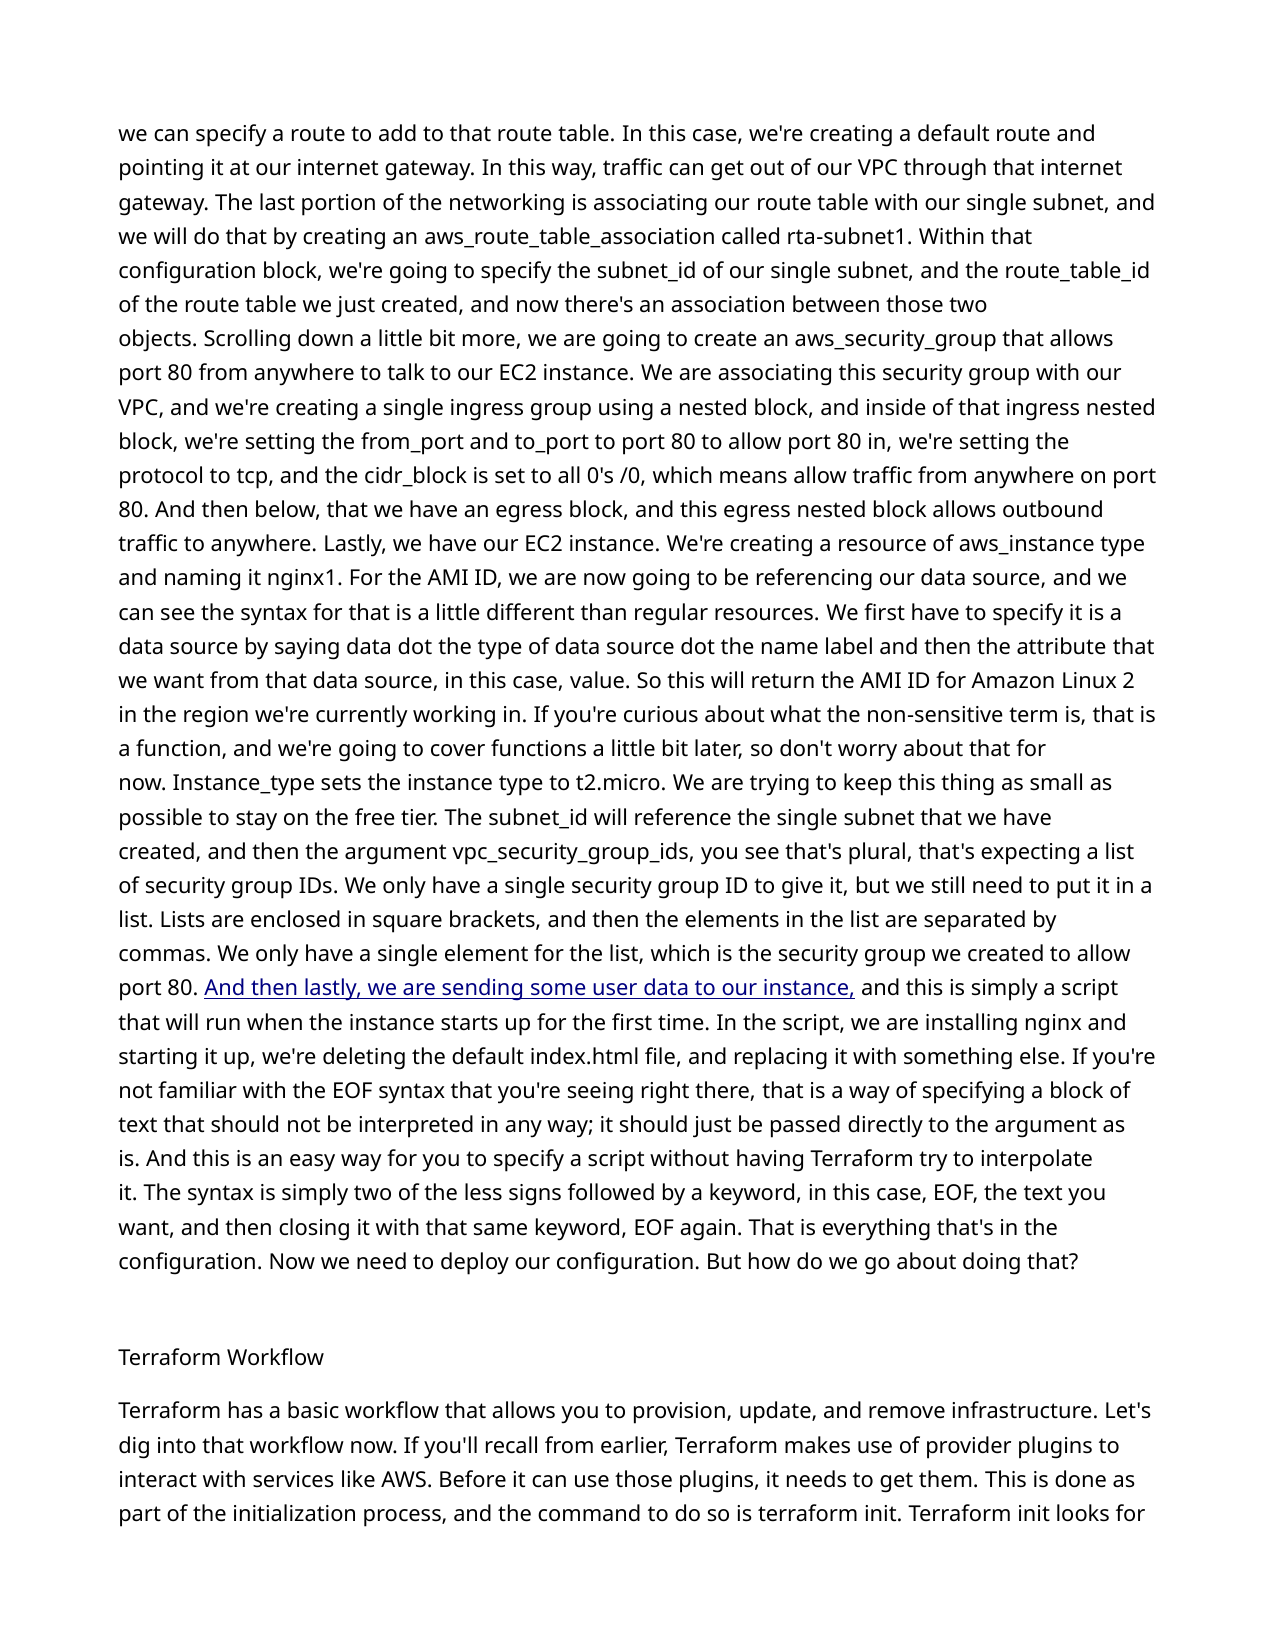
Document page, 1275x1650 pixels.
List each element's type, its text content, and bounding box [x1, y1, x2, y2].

text we can specify a route to add to that route table. In this case, we're creating a default route and pointing it at our internet gateway. In this way, traffic can get out of our VPC through that internet gateway. The last portion of the networking is associating our route table with our single subnet, and we will do that by creating an aws_route_table_association called rta‑subnet1. Within that configuration block, we're going to specify the subnet_id of our single subnet, and the route_table_id of the route table we just created, and now there's an association between those two objects. Scrolling down a little bit more, we are going to create an aws_security_group that allows port 80 from anywhere to talk to our EC2 instance. We are associating this security group with our VPC, and we're creating a single ingress group using a nested block, and inside of that ingress nested block, we're setting the from_port and to_port to port 80 to allow port 80 in, we're setting the protocol to tcp, and the cidr_block is set to all 0's /0, which means allow traffic from anywhere on port 80. And then below, that we have an egress block, and this egress nested block allows outbound traffic to anywhere. Lastly, we have our EC2 instance. We're creating a resource of aws_instance type and naming it nginx1. For the AMI ID, we are now going to be referencing our data source, and we can see the syntax for that is a little different than regular resources. We first have to specify it is a data source by saying data dot the type of data source dot the name label and then the attribute that we want from that data source, in this case, value. So this will return the AMI ID for Amazon Linux 2 in the region we're currently working in. If you're curious about what the non‑sensitive term is, that is a function, and we're going to cover functions a little bit later, so don't worry about that for now. Instance_type sets the instance type to t2.micro. We are trying to keep this thing as small as possible to stay on the free tier. The subnet_id will reference the single subnet that we have created, and then the argument vpc_security_group_ids, you see that's plural, that's expecting a list of security group IDs. We only have a single security group ID to give it, but we still need to put it in a list. Lists are enclosed in square brackets, and then the elements in the list are separated by commas. We only have a single element for the list, which is the security group we created to allow port 80. And then lastly, we are sending some user data to our instance, and this is simply a script that will run when the instance starts up for the first time. In the script, we are installing nginx and starting it up, we're deleting the default index.html file, and replacing it with something else. If you're not familiar with the EOF syntax that you're seeing right there, that is a way of specifying a block of text that should not be interpreted in any way; it should just be passed directly to the argument as is. And this is an easy way for you to specify a script without having Terraform try to interpolate it. The syntax is simply two of the less signs followed by a keyword, in this case, EOF, the text you want, and then closing it with that same keyword, EOF again. That is everything that's in the configuration. Now we need to deploy our configuration. But how do we go about doing that? [118, 118, 1157, 1275]
text Terraform has a basic workflow that allows you to provision, update, and remove infrastructure. Let's dig into that workflow now. If you'll recall from earlier, Terraform makes use of provider plugins to interact with services like AWS. Before it can use those plugins, it needs to get them. This is done as part of the initialization process, and the command to do so is terraform init. Terraform init looks for [118, 1396, 1157, 1528]
subtitle Terraform Workflow [118, 1342, 1157, 1372]
